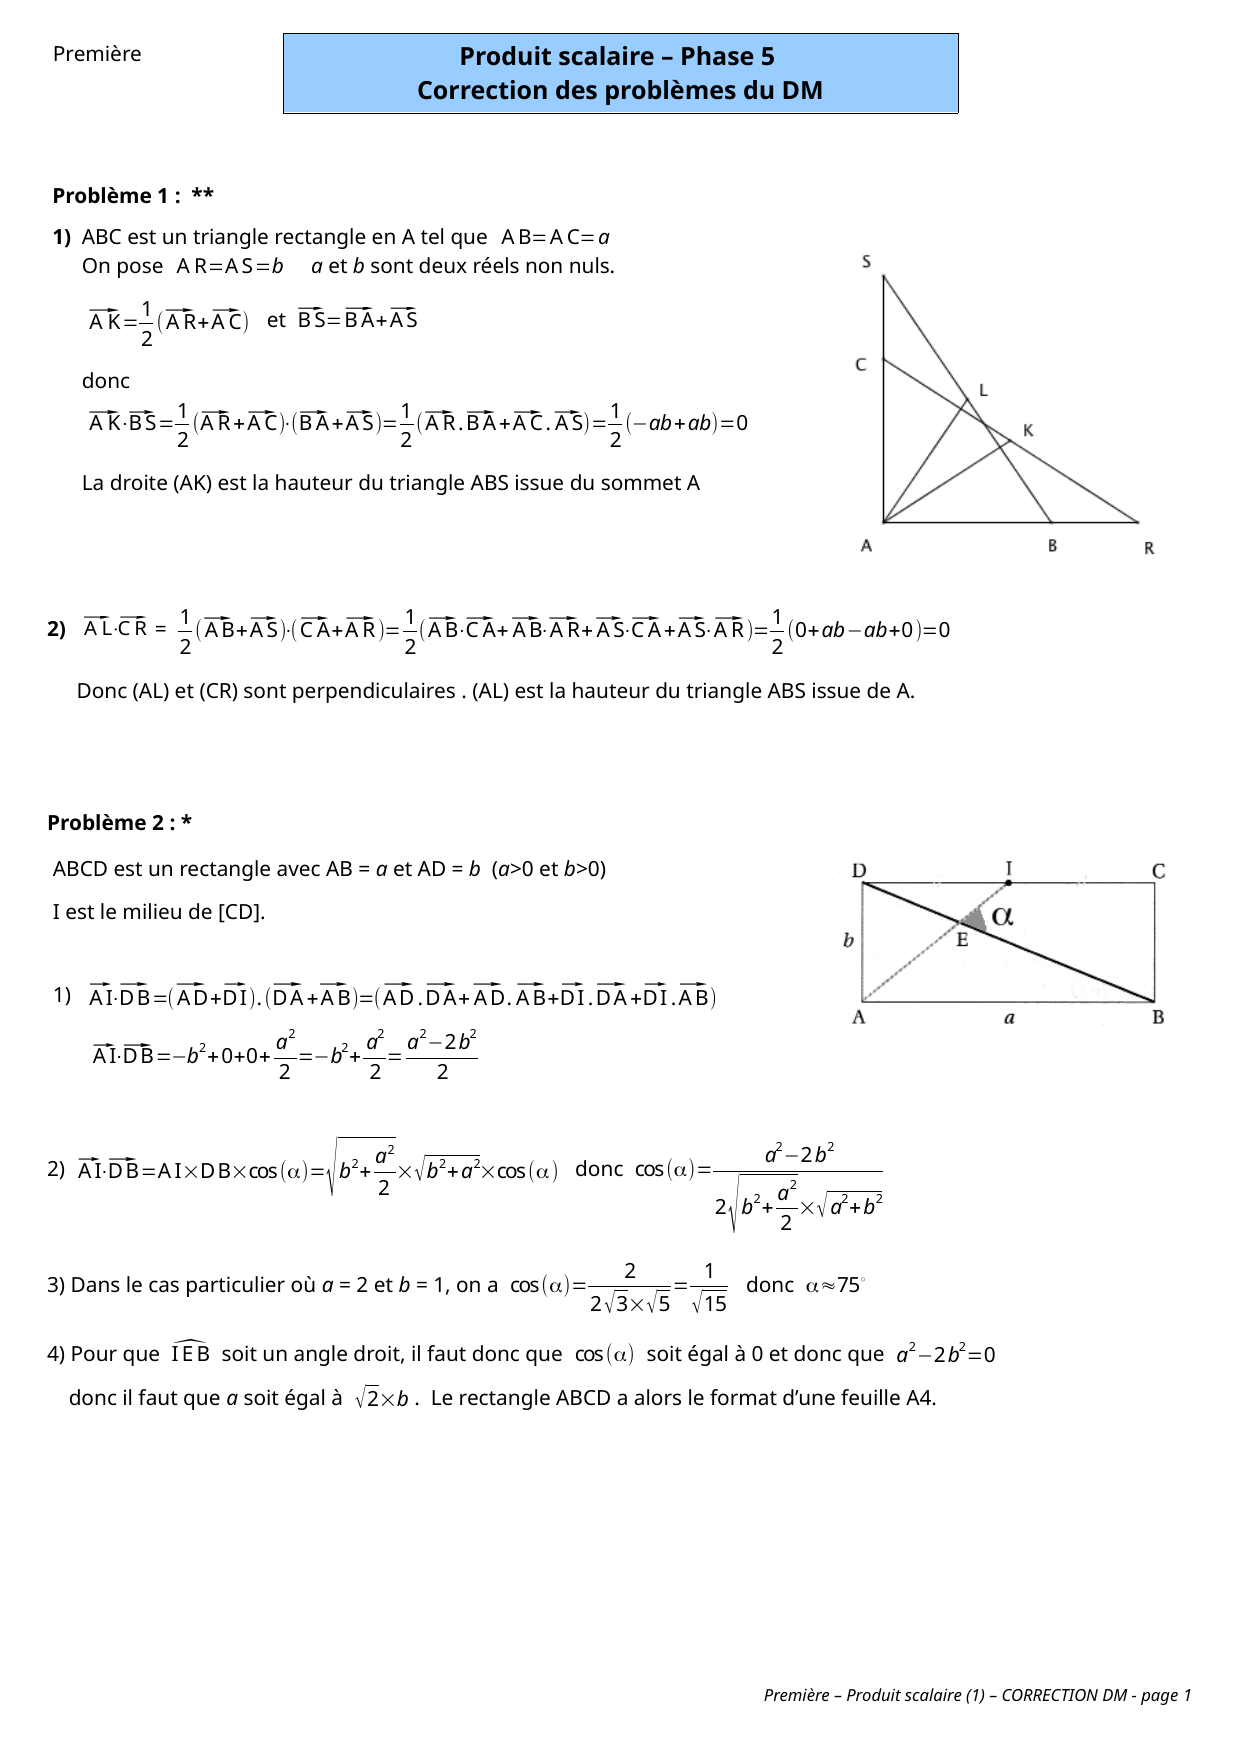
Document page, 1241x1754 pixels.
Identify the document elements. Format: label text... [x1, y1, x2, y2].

text Problème 2 : * [47, 808, 1194, 836]
list = Donc (AL) et (CR) sont perpendiculaires . (AL) est la hauteur du triangle ABS issue de A. [47, 601, 1194, 705]
picture [822, 854, 1175, 1036]
picture [828, 238, 1169, 573]
table_header [959, 33, 1194, 112]
text 2) donc [47, 1134, 1194, 1238]
table_header [802, 181, 1194, 573]
table_header Problème 1 : ** ABC est un triangle rectangle en A tel que On pose a et b sont deux réels non nuls. et donc La droite (AK) est la hauteur du triangle ABS issue du sommet A [52, 181, 802, 573]
table_header ABCD est un rectangle avec AB = a et AD = b (a>0 et b>0) I est le milieu de [CD]. 1) [47, 849, 802, 1100]
table_header [803, 849, 1194, 1100]
text 4) Pour que soit un angle droit, il faut donc que soit égal à 0 et donc que donc il faut que a soit égal à . Le rectangle ABCD a alors le format d’une feuille A4. [47, 1338, 1194, 1414]
table_header Produit scalaire – Phase 5 Correction des problèmes du DM [284, 34, 958, 112]
text 3) Dans le cas particulier où a = 2 et b = 1, on a donc [47, 1258, 1194, 1318]
table_header Première [47, 33, 283, 112]
